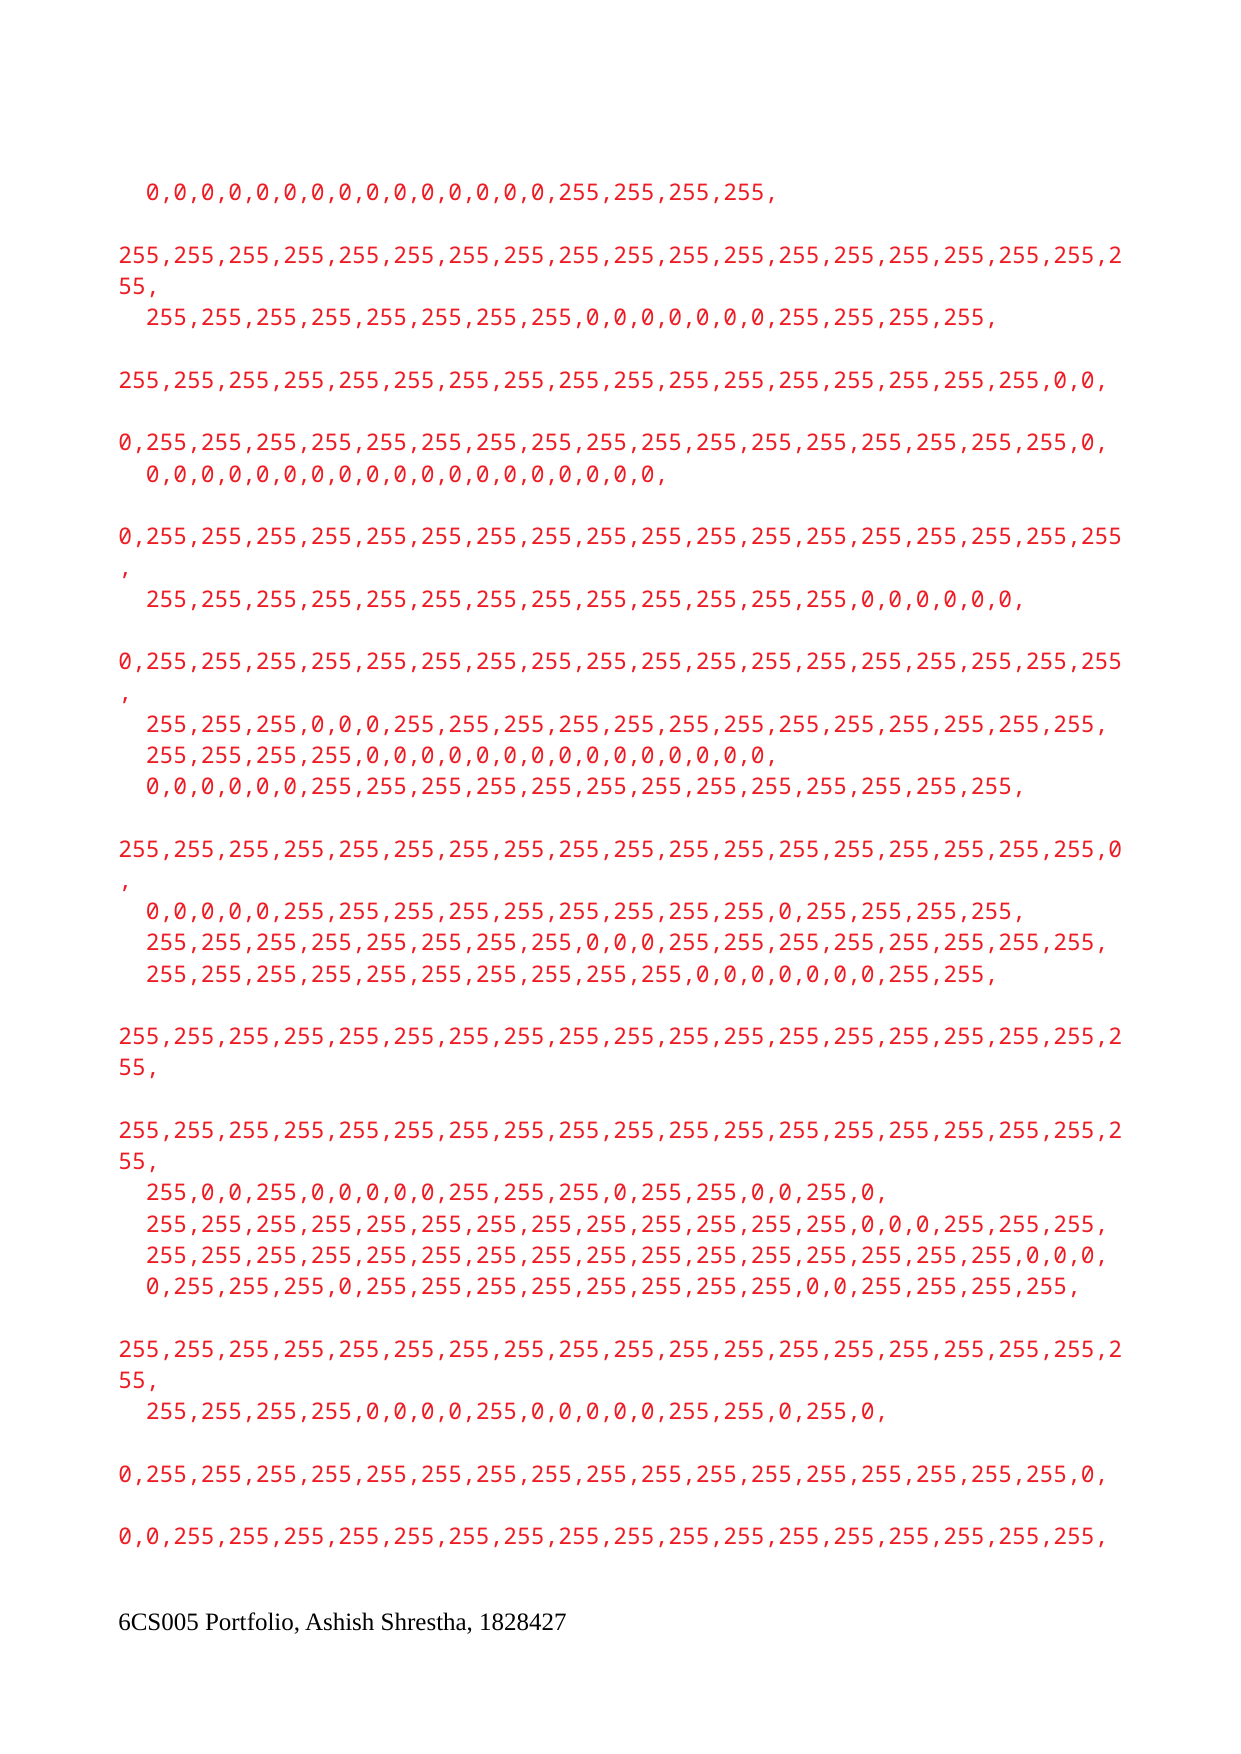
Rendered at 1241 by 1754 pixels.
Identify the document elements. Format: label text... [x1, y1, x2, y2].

text 0,255,255,255,255,255,255,255,255,255,255,255,255,255,255,255,255,255,0, [118, 395, 1122, 458]
text 255,0,0,255,0,0,0,0,0,255,255,255,0,255,255,0,0,255,0, [118, 1176, 1122, 1208]
text 255,255,255,255,0,0,0,0,255,0,0,0,0,0,255,255,0,255,0, [118, 1395, 1122, 1426]
text 255,255,255,255,255,255,255,255,255,255,255,255,255,255,255,255,0,0,0, [118, 1239, 1122, 1270]
text 255,255,255,255,255,255,255,255,255,255,0,0,0,0,0,0,0,255,255, [118, 958, 1122, 989]
text 0,255,255,255,255,255,255,255,255,255,255,255,255,255,255,255,255,255,255, [118, 489, 1122, 583]
text 255,255,255,255,255,255,255,255,255,255,255,255,255,255,255,255,255,255,0, [118, 801, 1122, 895]
text 255,255,255,255,255,255,255,255,255,255,255,255,255,255,255,255,255,255,255, [118, 1301, 1122, 1395]
text 0,0,0,0,0,0,255,255,255,255,255,255,255,255,255,255,255,255,255, [118, 770, 1122, 801]
text 255,255,255,255,255,255,255,255,255,255,255,255,255,255,255,255,255,0,0, [118, 333, 1122, 395]
text 255,255,255,255,255,255,255,255,255,255,255,255,255,0,0,0,255,255,255, [118, 1208, 1122, 1239]
text 255,255,255,255,0,0,0,0,0,0,0,0,0,0,0,0,0,0,0, [118, 739, 1122, 770]
text 255,255,255,255,255,255,255,255,255,255,255,255,255,255,255,255,255,255,255, [118, 989, 1122, 1083]
text 0,0,255,255,255,255,255,255,255,255,255,255,255,255,255,255,255,255,255, [118, 1489, 1122, 1551]
text 255,255,255,255,255,255,255,255,255,255,255,255,255,255,255,255,255,255,255, [118, 1083, 1122, 1176]
text 255,255,255,255,255,255,255,255,0,0,0,0,0,0,0,255,255,255,255, [118, 301, 1122, 333]
text 0,255,255,255,255,255,255,255,255,255,255,255,255,255,255,255,255,255,0, [118, 1426, 1122, 1489]
text 0,0,0,0,0,255,255,255,255,255,255,255,255,255,0,255,255,255,255, [118, 895, 1122, 926]
text 0,0,0,0,0,0,0,0,0,0,0,0,0,0,0,0,0,0,0, [118, 458, 1122, 489]
text 255,255,255,255,255,255,255,255,255,255,255,255,255,255,255,255,255,255,255, [118, 208, 1122, 301]
text 255,255,255,255,255,255,255,255,255,255,255,255,255,0,0,0,0,0,0, [118, 583, 1122, 614]
text 0,255,255,255,255,255,255,255,255,255,255,255,255,255,255,255,255,255,255, [118, 614, 1122, 708]
text 0,0,0,0,0,0,0,0,0,0,0,0,0,0,0,255,255,255,255, [118, 176, 1122, 208]
text 0,255,255,255,0,255,255,255,255,255,255,255,255,0,0,255,255,255,255, [118, 1270, 1122, 1301]
text 255,255,255,0,0,0,255,255,255,255,255,255,255,255,255,255,255,255,255, [118, 708, 1122, 739]
text 255,255,255,255,255,255,255,255,0,0,0,255,255,255,255,255,255,255,255, [118, 926, 1122, 958]
